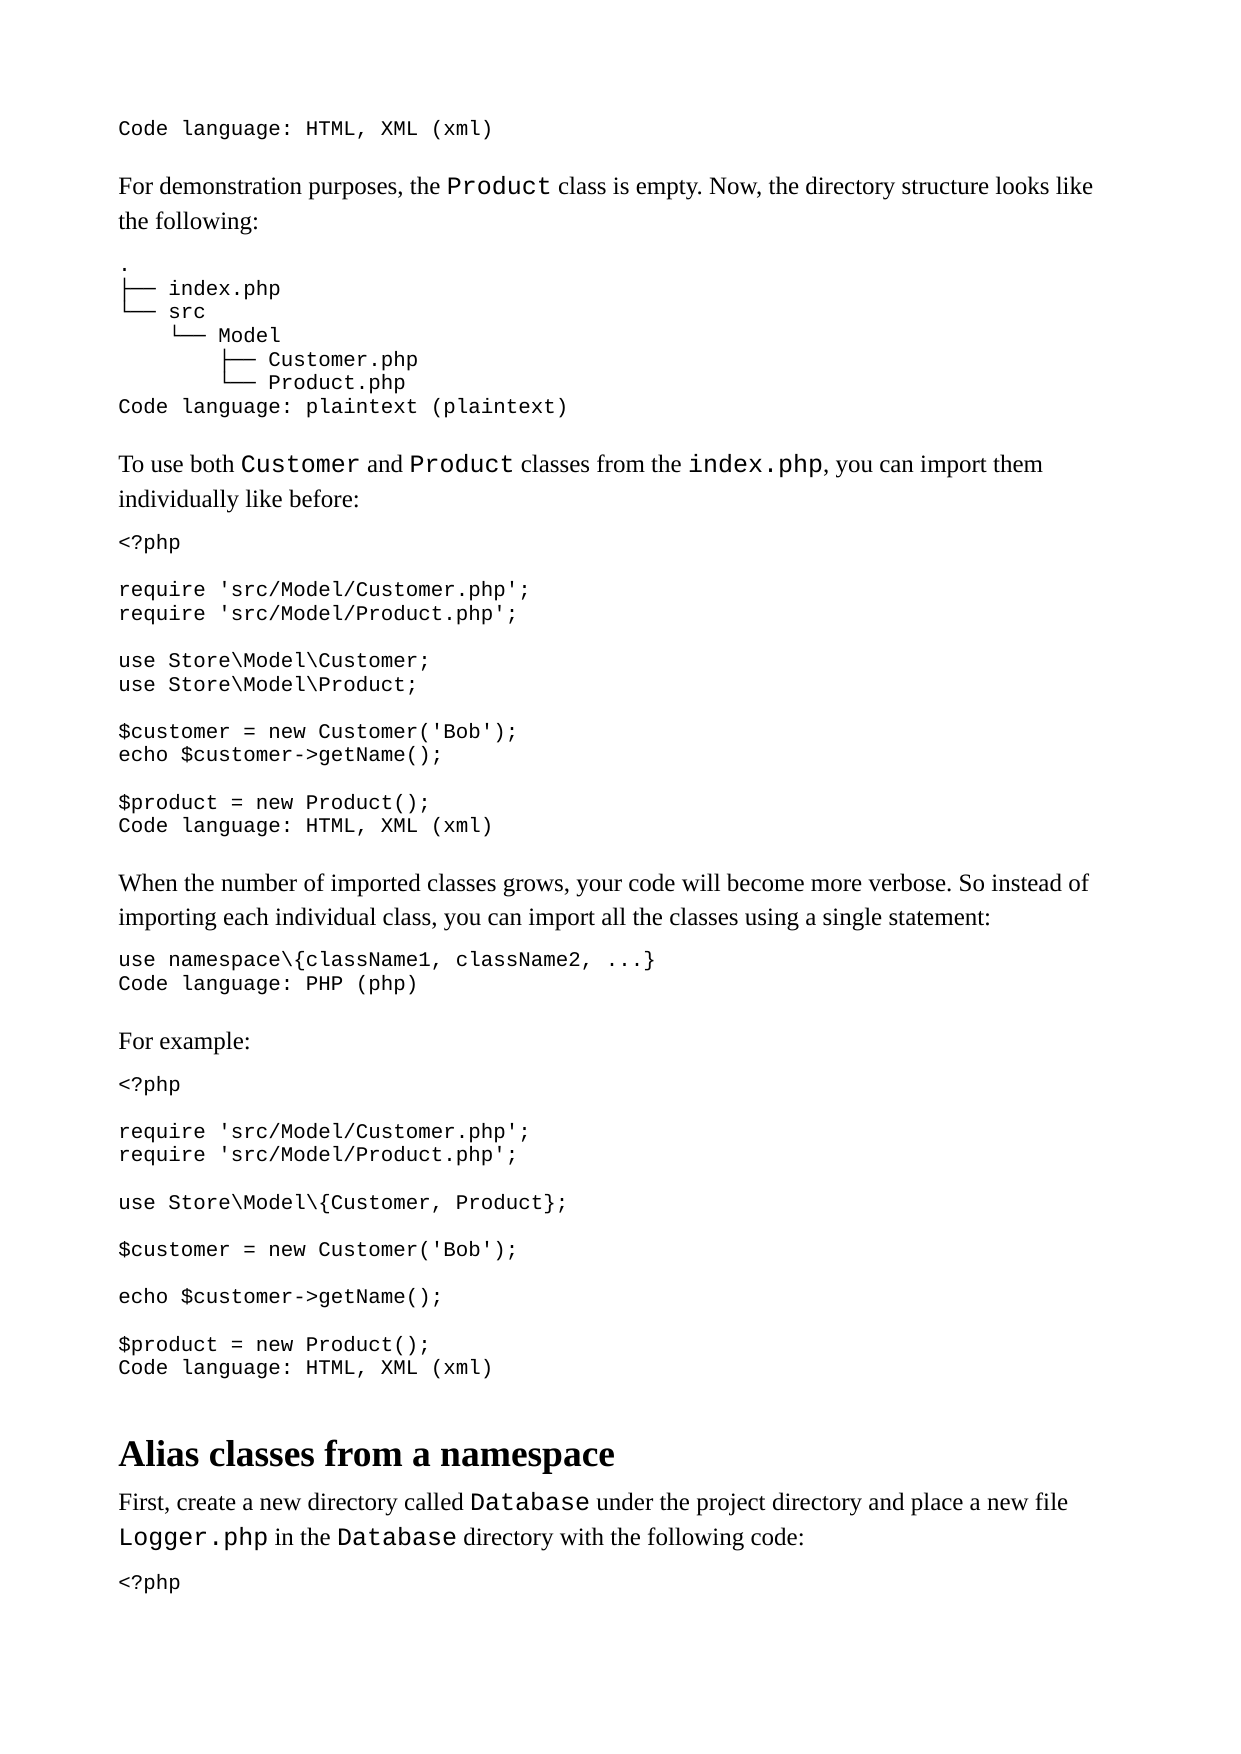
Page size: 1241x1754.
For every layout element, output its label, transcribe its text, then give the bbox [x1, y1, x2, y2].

text Code language: HTML, XML (xml) [118, 118, 1122, 142]
text For demonstration purposes, the Product class is empty. Now, the directory structure looks like the following: [118, 171, 1122, 235]
text echo $customer->getName(); [118, 744, 1122, 768]
text require 'src/Model/Product.php'; [118, 1144, 1122, 1168]
text For example: [118, 1026, 1122, 1055]
text └── Product.php [118, 372, 1122, 396]
text require 'src/Model/Product.php'; [118, 603, 1122, 626]
text $product = new Product(); [118, 792, 1122, 815]
text First, create a new directory called Database under the project directory and place a new file Logger.php in the Database directory with the following code: [118, 1487, 1122, 1553]
text When the number of imported classes grows, your code will become more verbose. So instead of importing each individual class, you can import all the classes using a single statement: [118, 868, 1122, 930]
text To use both Customer and Product classes from the index.php, you can import them individually like before: [118, 449, 1122, 513]
text use namespace\{className1, className2, ...} [118, 949, 1122, 973]
text ├── index.php [125, 278, 1122, 301]
text . [118, 254, 1122, 278]
text echo $customer->getName(); [118, 1286, 1122, 1310]
text <?php [118, 1572, 1122, 1596]
text <?php [118, 532, 1122, 555]
text $customer = new Customer('Bob'); [118, 721, 1122, 744]
text Code language: HTML, XML (xml) [118, 815, 1122, 839]
text Code language: HTML, XML (xml) [118, 1357, 1122, 1381]
text $customer = new Customer('Bob'); [118, 1239, 1122, 1263]
text use Store\Model\Customer; [118, 650, 1122, 673]
text Code language: plaintext (plaintext) [118, 396, 1122, 419]
text use Store\Model\Product; [118, 673, 1122, 697]
text use Store\Model\{Customer, Product}; [118, 1192, 1122, 1215]
text └── Model [118, 325, 1122, 348]
text ├── Customer.php [118, 348, 1122, 372]
text └── src [118, 301, 1122, 325]
subtitle Alias classes from a namespace [118, 1431, 1122, 1474]
text require 'src/Model/Customer.php'; [118, 1121, 1122, 1144]
text Code language: PHP (php) [118, 973, 1122, 996]
text require 'src/Model/Customer.php'; [118, 579, 1122, 603]
text <?php [118, 1073, 1122, 1097]
text $product = new Product(); [118, 1334, 1122, 1357]
